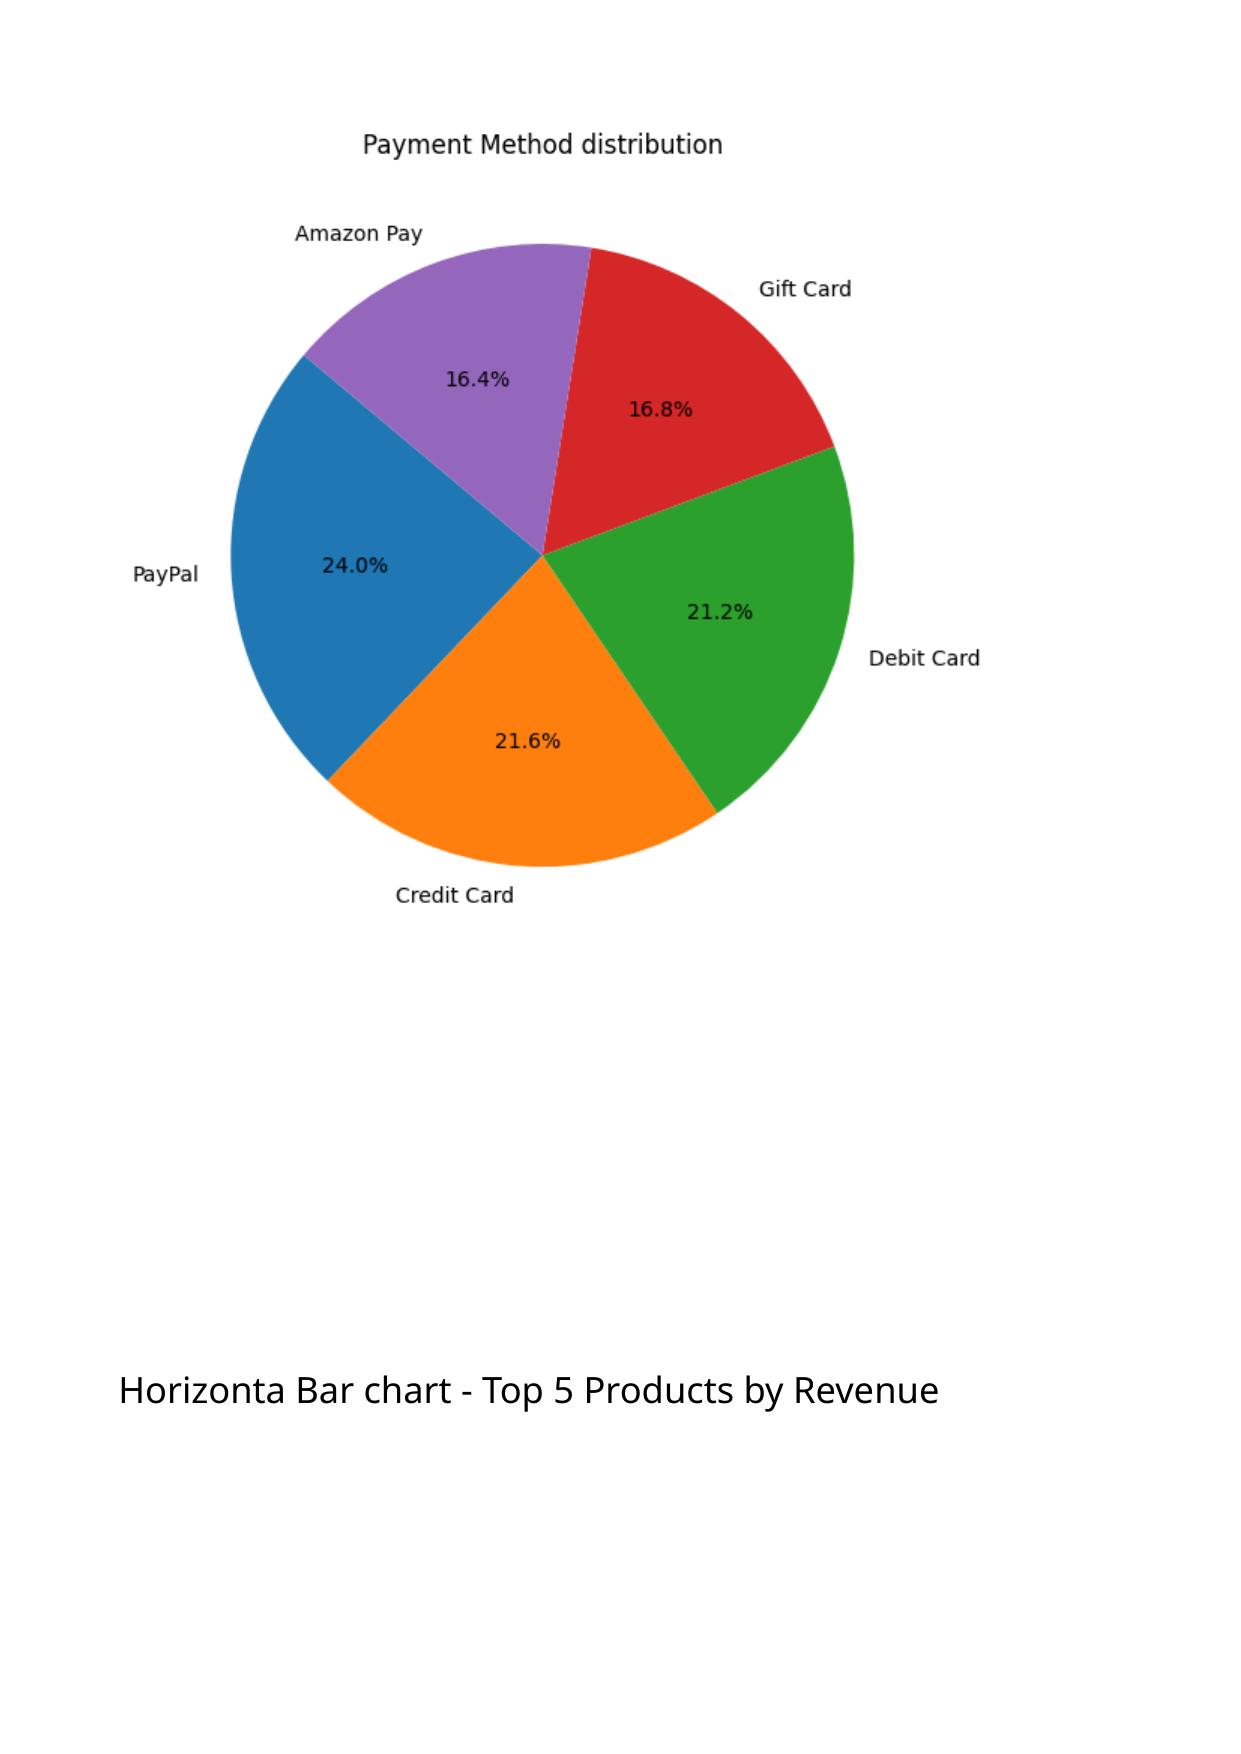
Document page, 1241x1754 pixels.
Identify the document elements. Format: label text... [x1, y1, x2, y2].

text Horizonta Bar chart - Top 5 Products by Revenue [118, 1365, 1122, 1414]
picture [118, 118, 994, 960]
